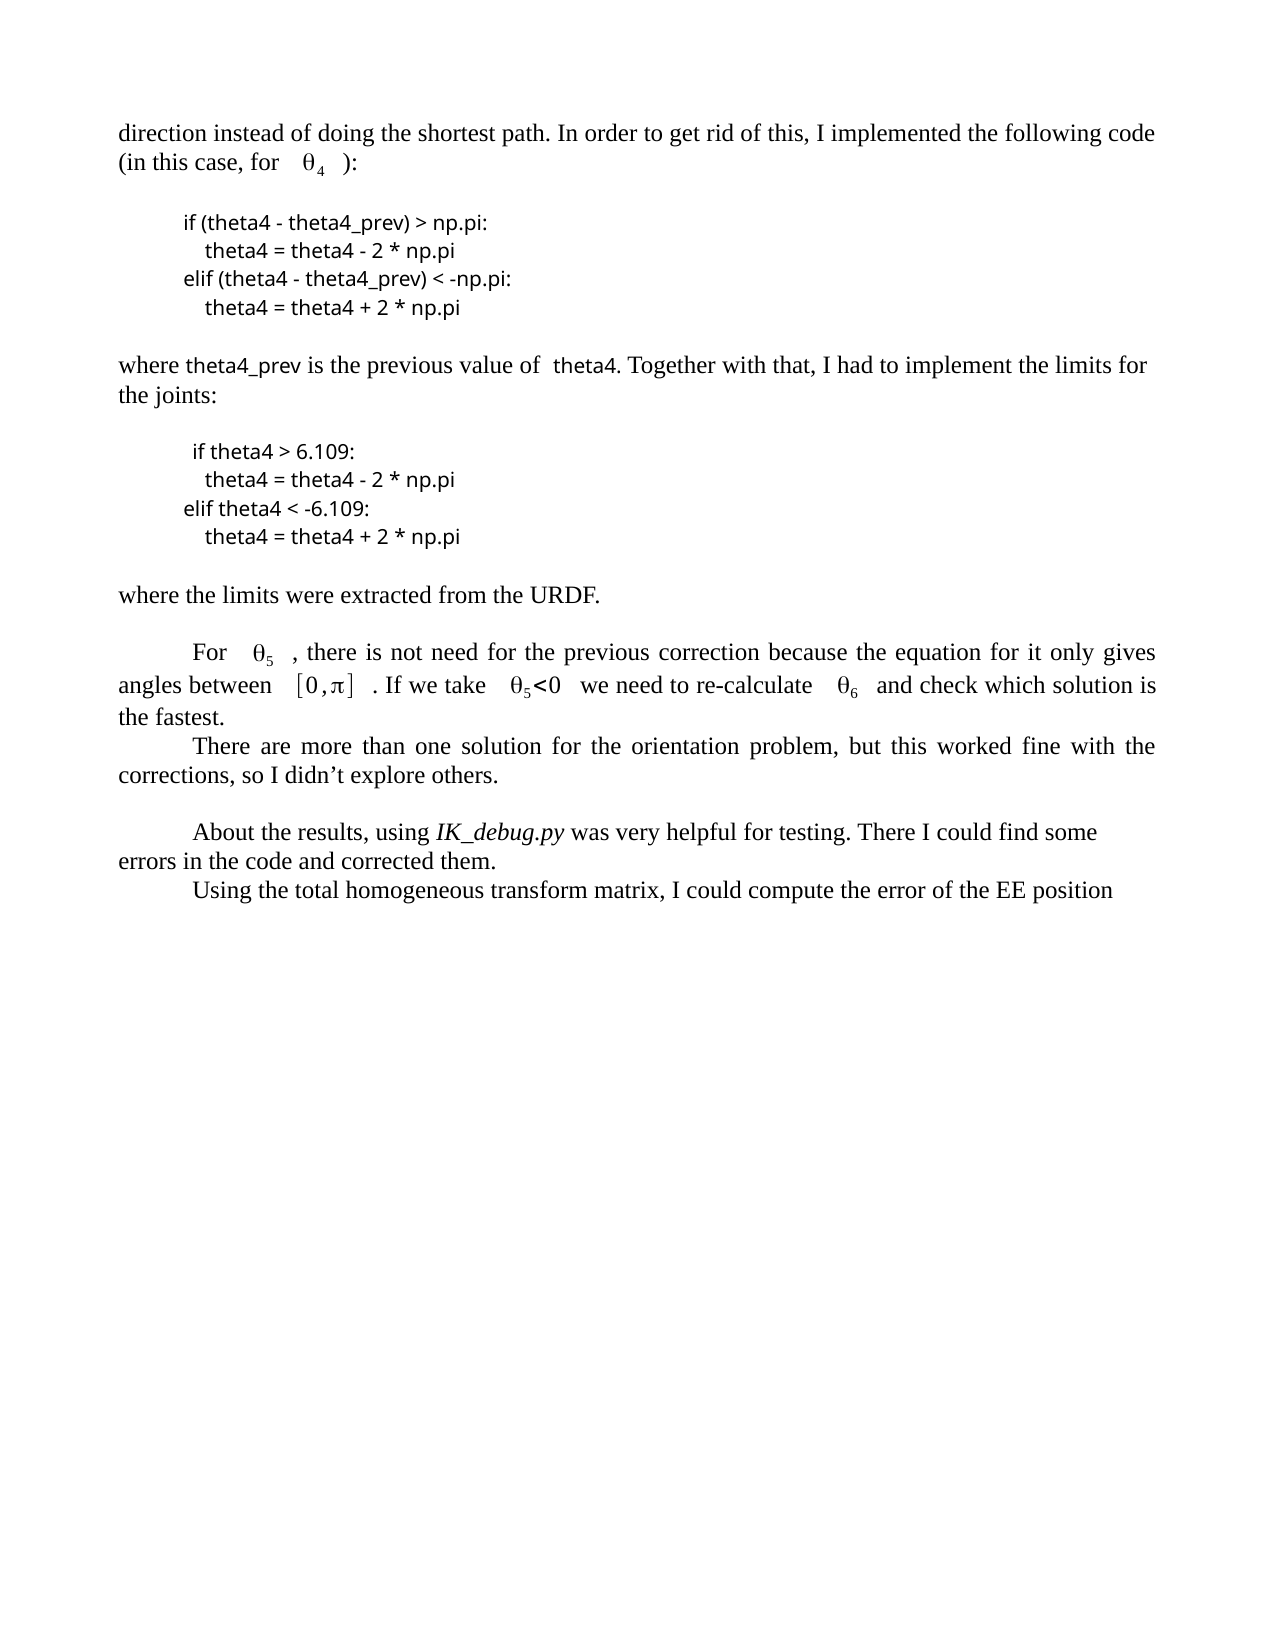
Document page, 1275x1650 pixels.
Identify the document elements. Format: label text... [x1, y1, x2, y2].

text theta4 = theta4 - 2 * np.pi [118, 466, 1157, 494]
text if (theta4 - theta4_prev) > np.pi: [118, 208, 1157, 236]
text where the limits were extracted from the URDF. [118, 580, 1157, 608]
text where theta4_prev is the previous value of theta4. Together with that, I had to implement the limits for the joints: [118, 350, 1157, 408]
text About the results, using IK_debug.py was very helpful for testing. There I could find some errors in the code and corrected them. [118, 817, 1157, 875]
text After some test of the code, I realized that the gripper was doing a lot of rotations, but the path was OK. The problem is that the function atan2 gives angles between so when the calculated angle is less than , let say with , and the next desired angle is greater than , the result from atan2 is a negative angle, so the joint is forced to rotate in the other direction instead of doing the shortest path. In order to get rid of this, I implemented the following code (in this case, for ): [118, 118, 1157, 179]
text theta4 = theta4 + 2 * np.pi [118, 293, 1157, 321]
text theta4 = theta4 + 2 * np.pi [118, 522, 1157, 551]
text if theta4 > 6.109: [118, 437, 1157, 466]
text elif theta4 < -6.109: [118, 494, 1157, 522]
text theta4 = theta4 - 2 * np.pi [118, 236, 1157, 264]
text elif (theta4 - theta4_prev) < -np.pi: [118, 264, 1157, 293]
text For , there is not need for the previous correction because the equation for it only gives angles between . If we take we need to re-calculate and check which solution is the fastest. [118, 637, 1157, 731]
text There are more than one solution for the orientation problem, but this worked fine with the corrections, so I didn’t explore others. [118, 731, 1157, 788]
text Using the total homogeneous transform matrix, I could compute the error of the EE position [118, 875, 1157, 903]
